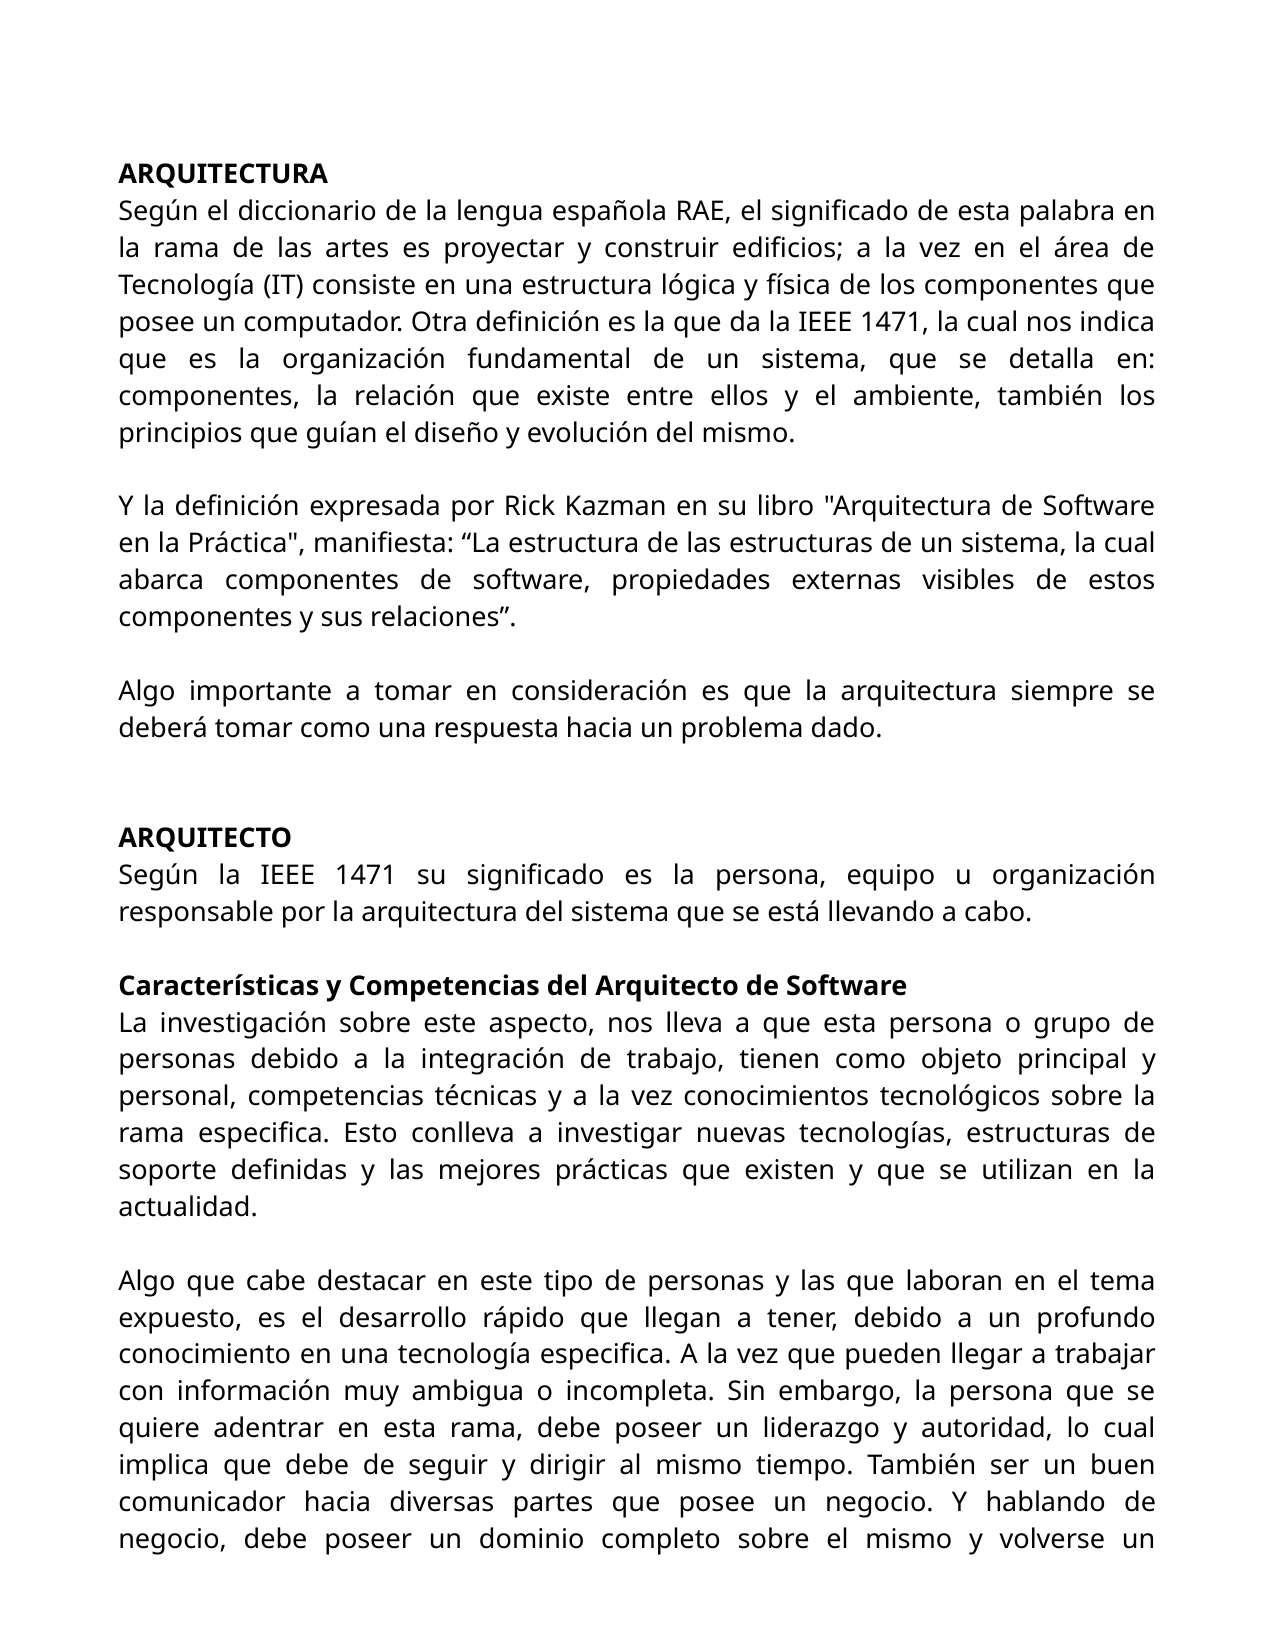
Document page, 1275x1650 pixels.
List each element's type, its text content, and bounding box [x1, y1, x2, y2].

text Y la definición expresada por Rick Kazman en su libro "Arquitectura de Software en la Práctica", manifiesta: “La estructura de las estructuras de un sistema, la cual abarca componentes de software, propiedades externas visibles de estos componentes y sus relaciones”. [118, 487, 1157, 634]
text Según el diccionario de la lengua española RAE, el significado de esta palabra en la rama de las artes es proyectar y construir edificios; a la vez en el área de Tecnología (IT) consiste en una estructura lógica y física de los componentes que posee un computador. Otra definición es la que da la IEEE 1471, la cual nos indica que es la organización fundamental de un sistema, que se detalla en: componentes, la relación que existe entre ellos y el ambiente, también los principios que guían el diseño y evolución del mismo. [118, 192, 1157, 450]
text Características y Competencias del Arquitecto de Software [118, 966, 1157, 1003]
text La investigación sobre este aspecto, nos lleva a que esta persona o grupo de personas debido a la integración de trabajo, tienen como objeto principal y personal, competencias técnicas y a la vez conocimientos tecnológicos sobre la rama especifica. Esto conlleva a investigar nuevas tecnologías, estructuras de soporte definidas y las mejores prácticas que existen y que se utilizan en la actualidad. [118, 1003, 1157, 1224]
text Algo importante a tomar en consideración es que la arquitectura siempre se deberá tomar como una respuesta hacia un problema dado. [118, 671, 1157, 745]
text ARQUITECTURA [118, 155, 1157, 192]
text Según la IEEE 1471 su significado es la persona, equipo u organización responsable por la arquitectura del sistema que se está llevando a cabo. [118, 856, 1157, 929]
text Algo que cabe destacar en este tipo de personas y las que laboran en el tema expuesto, es el desarrollo rápido que llegan a tener, debido a un profundo conocimiento en una tecnología especifica. A la vez que pueden llegar a trabajar con información muy ambigua o incompleta. Sin embargo, la persona que se quiere adentrar en esta rama, debe poseer un liderazgo y autoridad, lo cual implica que debe de seguir y dirigir al mismo tiempo. También ser un buen comunicador hacia diversas partes que posee un negocio. Y hablando de negocio, debe poseer un dominio completo sobre el mismo y volverse un [118, 1261, 1157, 1556]
text ARQUITECTO [118, 819, 1157, 856]
